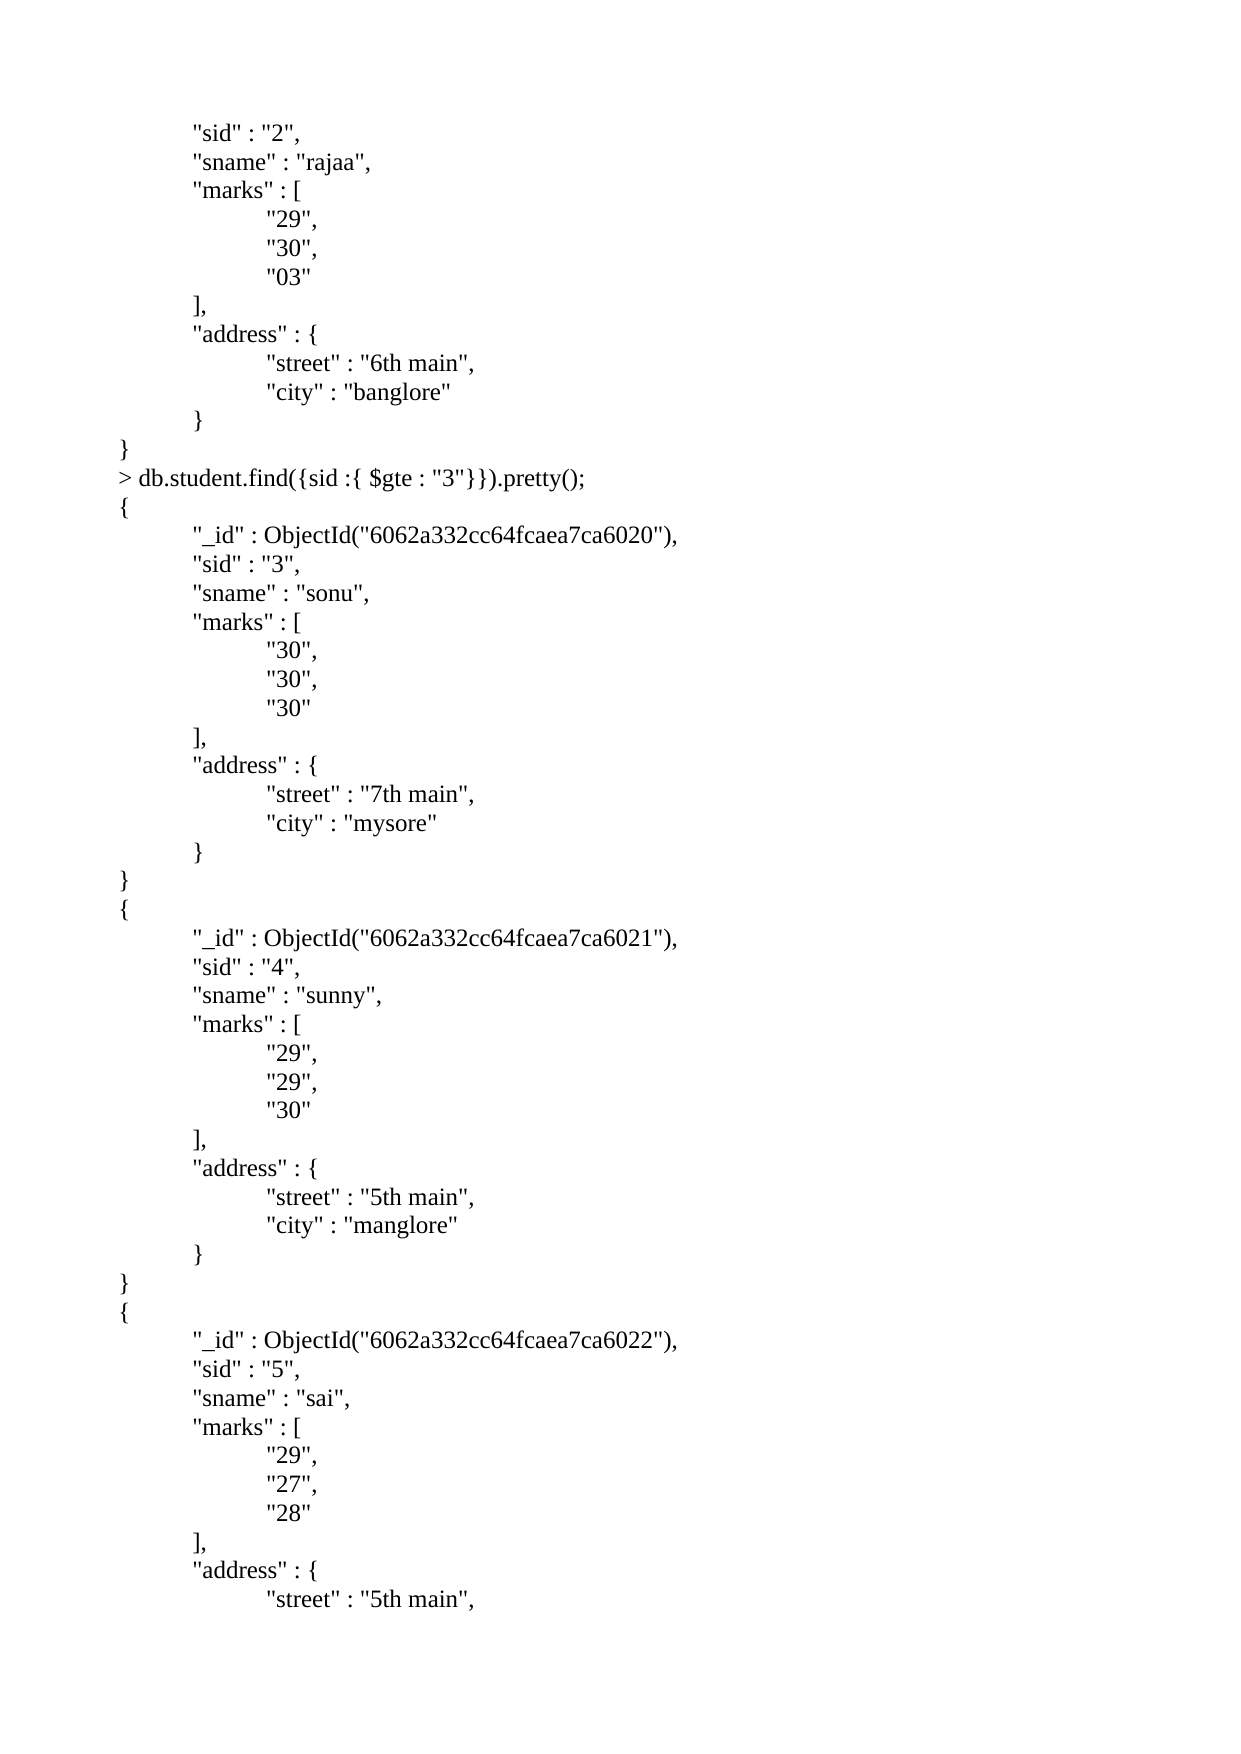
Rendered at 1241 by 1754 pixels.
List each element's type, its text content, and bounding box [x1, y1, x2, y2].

text "_id" : ObjectId("6062a332cc64fcaea7ca6021"), [118, 923, 1122, 952]
text "marks" : [ [118, 607, 1122, 636]
text "street" : "6th main", [118, 348, 1122, 377]
text "marks" : [ [118, 1009, 1122, 1038]
text "city" : "banglore" [118, 377, 1122, 406]
text ], [118, 1124, 1122, 1153]
text "city" : "manglore" [118, 1211, 1122, 1239]
text } [118, 1268, 1122, 1297]
text "sid" : "3", [118, 549, 1122, 578]
text "sid" : "5", [118, 1354, 1122, 1383]
text { [118, 492, 1122, 521]
text "29", [118, 1441, 1122, 1469]
text "30", [118, 233, 1122, 262]
text ], [118, 1527, 1122, 1556]
text "30", [118, 636, 1122, 664]
text "30", [118, 664, 1122, 693]
text > db.student.find({sid :{ $gte : "3"}}).pretty(); [118, 463, 1122, 492]
text "address" : { [118, 751, 1122, 779]
text "street" : "7th main", [118, 779, 1122, 808]
text { [118, 894, 1122, 923]
text "marks" : [ [118, 176, 1122, 204]
text "28" [118, 1498, 1122, 1527]
text "street" : "5th main", [118, 1182, 1122, 1211]
text } [118, 406, 1122, 434]
text "03" [118, 262, 1122, 291]
text "30" [118, 693, 1122, 722]
text "address" : { [118, 1556, 1122, 1584]
text "29", [118, 204, 1122, 233]
text { [118, 1297, 1122, 1326]
text "29", [118, 1067, 1122, 1096]
text } [118, 434, 1122, 463]
text "_id" : ObjectId("6062a332cc64fcaea7ca6020"), [118, 521, 1122, 549]
text "27", [118, 1469, 1122, 1498]
text "marks" : [ [118, 1412, 1122, 1441]
text } [118, 1239, 1122, 1268]
text ], [118, 291, 1122, 319]
text "sid" : "2", [118, 118, 1122, 147]
text "city" : "mysore" [118, 808, 1122, 837]
text "_id" : ObjectId("6062a332cc64fcaea7ca6022"), [118, 1326, 1122, 1354]
text } [118, 866, 1122, 894]
text "sid" : "4", [118, 952, 1122, 981]
text "street" : "5th main", [118, 1584, 1122, 1613]
text "address" : { [118, 1153, 1122, 1182]
text } [118, 837, 1122, 866]
text "sname" : "sunny", [118, 981, 1122, 1009]
text "sname" : "sai", [118, 1383, 1122, 1412]
text "30" [118, 1096, 1122, 1124]
text "address" : { [118, 319, 1122, 348]
text ], [118, 722, 1122, 751]
text "sname" : "sonu", [118, 578, 1122, 607]
text "sname" : "rajaa", [118, 147, 1122, 176]
text "29", [118, 1038, 1122, 1067]
